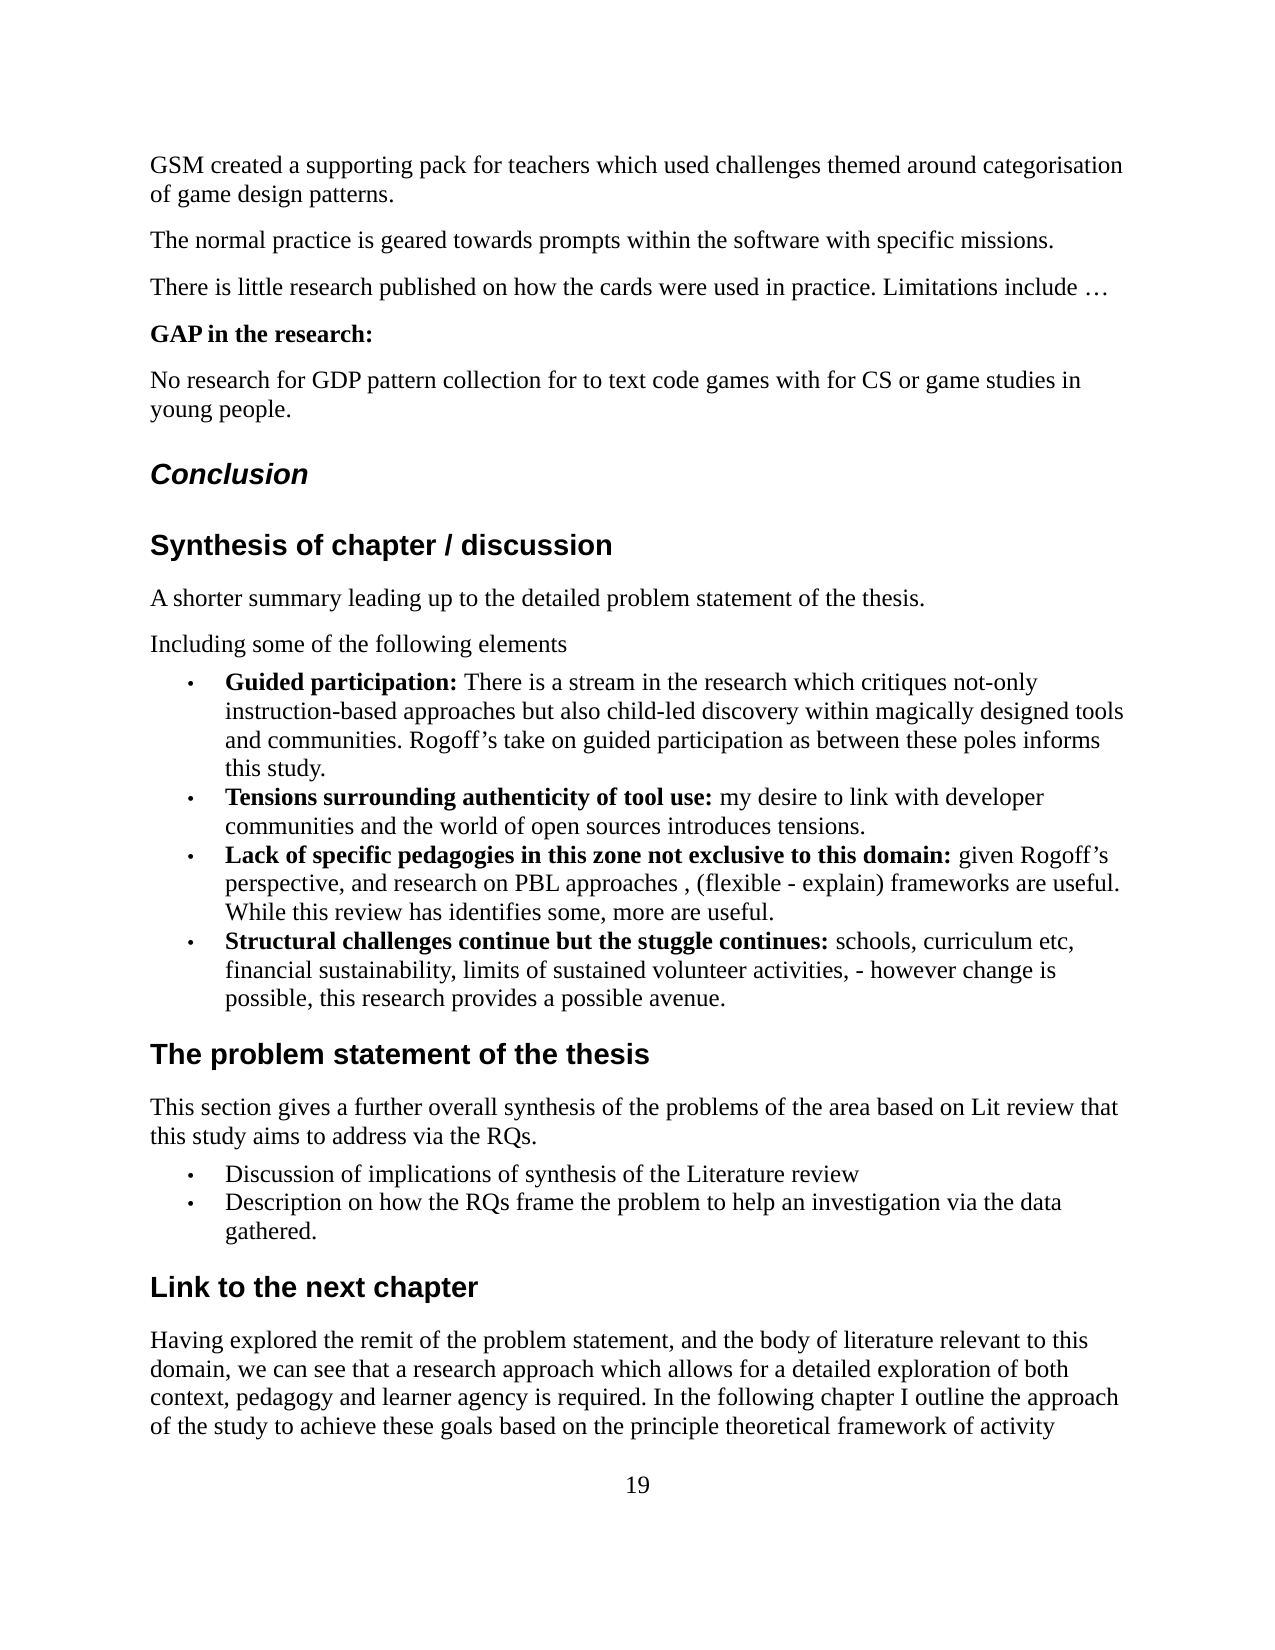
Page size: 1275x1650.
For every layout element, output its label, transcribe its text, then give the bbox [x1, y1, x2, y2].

list Lack of specific pedagogies in this zone not exclusive to this domain: given Rogoff’s perspective, and research on PBL approaches , (flexible - explain) frameworks are useful. While this review has identifies some, more are useful. [187, 840, 1125, 926]
list Guided participation: There is a stream in the research which critiques not-only instruction-based approaches but also child-led discovery within magically designed tools and communities. Rogoff’s take on guided participation as between these poles informs this study. [187, 667, 1125, 782]
list Discussion of implications of synthesis of the Literature review [187, 1159, 1125, 1187]
text The normal practice is geared towards prompts within the software with specific missions. [150, 225, 1125, 254]
text This section gives a further overall synthesis of the problems of the area based on Lit review that this study aims to address via the RQs. [150, 1092, 1125, 1150]
text GSM created a supporting pack for teachers which used challenges themed around categorisation of game design patterns. [150, 150, 1125, 207]
list Description on how the RQs frame the problem to help an investigation via the data gathered. [187, 1187, 1125, 1245]
subtitle Synthesis of chapter / discussion [150, 528, 1125, 561]
text Having explored the remit of the problem statement, and the body of literature relevant to this domain, we can see that a research approach which allows for a detailed exploration of both context, pedagogy and learner agency is required. In the following chapter I outline the approach of the study to achieve these goals based on the principle theoretical framework of activity [150, 1325, 1125, 1440]
list Structural challenges continue but the stuggle continues: schools, curriculum etc, financial sustainability, limits of sustained volunteer activities, - however change is possible, this research provides a possible avenue. [187, 926, 1125, 1012]
subtitle Link to the next chapter [150, 1270, 1125, 1303]
subtitle The problem statement of the thesis [150, 1037, 1125, 1071]
subtitle Conclusion [150, 457, 1125, 490]
text There is little research published on how the cards were used in practice. Limitations include … [150, 272, 1125, 301]
text Including some of the following elements [150, 629, 1125, 658]
text A shorter summary leading up to the detailed problem statement of the thesis. [150, 583, 1125, 612]
list Tensions surrounding authenticity of tool use: my desire to link with developer communities and the world of open sources introduces tensions. [187, 782, 1125, 840]
text GAP in the research: [150, 319, 1125, 347]
text No research for GDP pattern collection for to text code games with for CS or game studies in young people. [150, 365, 1125, 423]
